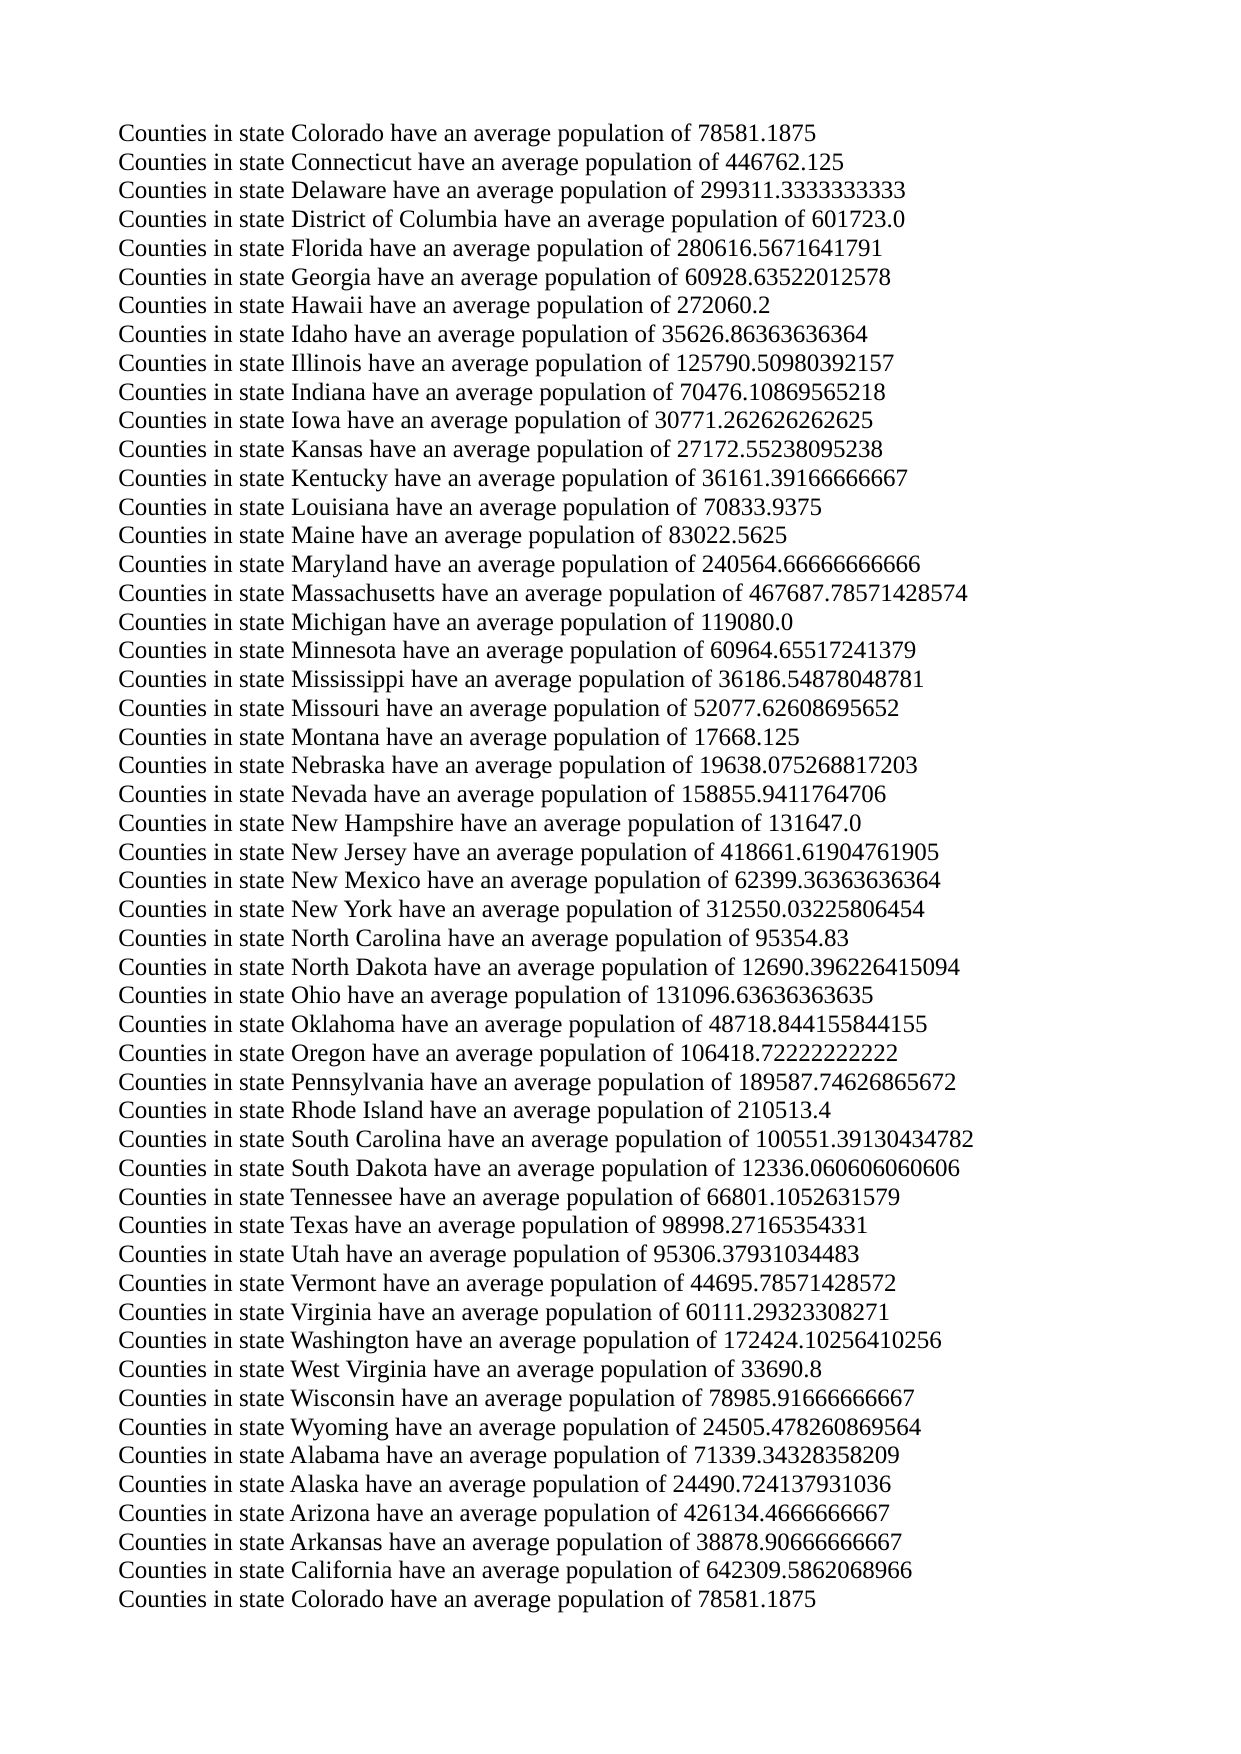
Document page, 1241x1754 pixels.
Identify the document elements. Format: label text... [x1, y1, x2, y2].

text Counties in state Alaska have an average population of 24490.724137931036 [118, 1469, 1122, 1498]
text Counties in state Oklahoma have an average population of 48718.844155844155 [118, 1009, 1122, 1038]
text Counties in state Minnesota have an average population of 60964.65517241379 [118, 636, 1122, 664]
text Counties in state Rhode Island have an average population of 210513.4 [118, 1096, 1122, 1124]
text Counties in state New Mexico have an average population of 62399.36363636364 [118, 866, 1122, 894]
text Counties in state Wisconsin have an average population of 78985.91666666667 [118, 1383, 1122, 1412]
text Counties in state Delaware have an average population of 299311.3333333333 [118, 176, 1122, 204]
text Counties in state North Dakota have an average population of 12690.396226415094 [118, 952, 1122, 981]
text Counties in state Michigan have an average population of 119080.0 [118, 607, 1122, 636]
text Counties in state Arizona have an average population of 426134.4666666667 [118, 1498, 1122, 1527]
text Counties in state Wyoming have an average population of 24505.478260869564 [118, 1412, 1122, 1441]
text Counties in state Texas have an average population of 98998.27165354331 [118, 1211, 1122, 1239]
text Counties in state South Carolina have an average population of 100551.39130434782 [118, 1124, 1122, 1153]
text Counties in state Missouri have an average population of 52077.62608695652 [118, 693, 1122, 722]
text Counties in state Colorado have an average population of 78581.1875 [118, 1584, 1122, 1613]
text Counties in state Hawaii have an average population of 272060.2 [118, 291, 1122, 319]
text Counties in state Maine have an average population of 83022.5625 [118, 521, 1122, 549]
text Counties in state Massachusetts have an average population of 467687.78571428574 [118, 578, 1122, 607]
text Counties in state Nevada have an average population of 158855.9411764706 [118, 779, 1122, 808]
text Counties in state Colorado have an average population of 78581.1875 [118, 118, 1122, 147]
text Counties in state Kansas have an average population of 27172.55238095238 [118, 434, 1122, 463]
text Counties in state Iowa have an average population of 30771.262626262625 [118, 406, 1122, 434]
text Counties in state Ohio have an average population of 131096.63636363635 [118, 981, 1122, 1009]
text Counties in state Mississippi have an average population of 36186.54878048781 [118, 664, 1122, 693]
text Counties in state District of Columbia have an average population of 601723.0 [118, 204, 1122, 233]
text Counties in state Illinois have an average population of 125790.50980392157 [118, 348, 1122, 377]
text Counties in state Montana have an average population of 17668.125 [118, 722, 1122, 751]
text Counties in state Virginia have an average population of 60111.29323308271 [118, 1297, 1122, 1326]
text Counties in state North Carolina have an average population of 95354.83 [118, 923, 1122, 952]
text Counties in state Georgia have an average population of 60928.63522012578 [118, 262, 1122, 291]
text Counties in state Vermont have an average population of 44695.78571428572 [118, 1268, 1122, 1297]
text Counties in state Arkansas have an average population of 38878.90666666667 [118, 1527, 1122, 1556]
text Counties in state Tennessee have an average population of 66801.1052631579 [118, 1182, 1122, 1211]
text Counties in state Louisiana have an average population of 70833.9375 [118, 492, 1122, 521]
text Counties in state Florida have an average population of 280616.5671641791 [118, 233, 1122, 262]
text Counties in state South Dakota have an average population of 12336.060606060606 [118, 1153, 1122, 1182]
text Counties in state Utah have an average population of 95306.37931034483 [118, 1239, 1122, 1268]
text Counties in state New Hampshire have an average population of 131647.0 [118, 808, 1122, 837]
text Counties in state New Jersey have an average population of 418661.61904761905 [118, 837, 1122, 866]
text Counties in state Pennsylvania have an average population of 189587.74626865672 [118, 1067, 1122, 1096]
text Counties in state Kentucky have an average population of 36161.39166666667 [118, 463, 1122, 492]
text Counties in state Idaho have an average population of 35626.86363636364 [118, 319, 1122, 348]
text Counties in state Nebraska have an average population of 19638.075268817203 [118, 751, 1122, 779]
text Counties in state Connecticut have an average population of 446762.125 [118, 147, 1122, 176]
text Counties in state Washington have an average population of 172424.10256410256 [118, 1326, 1122, 1354]
text Counties in state Alabama have an average population of 71339.34328358209 [118, 1441, 1122, 1469]
text Counties in state Indiana have an average population of 70476.10869565218 [118, 377, 1122, 406]
text Counties in state Oregon have an average population of 106418.72222222222 [118, 1038, 1122, 1067]
text Counties in state California have an average population of 642309.5862068966 [118, 1556, 1122, 1584]
text Counties in state New York have an average population of 312550.03225806454 [118, 894, 1122, 923]
text Counties in state Maryland have an average population of 240564.66666666666 [118, 549, 1122, 578]
text Counties in state West Virginia have an average population of 33690.8 [118, 1354, 1122, 1383]
